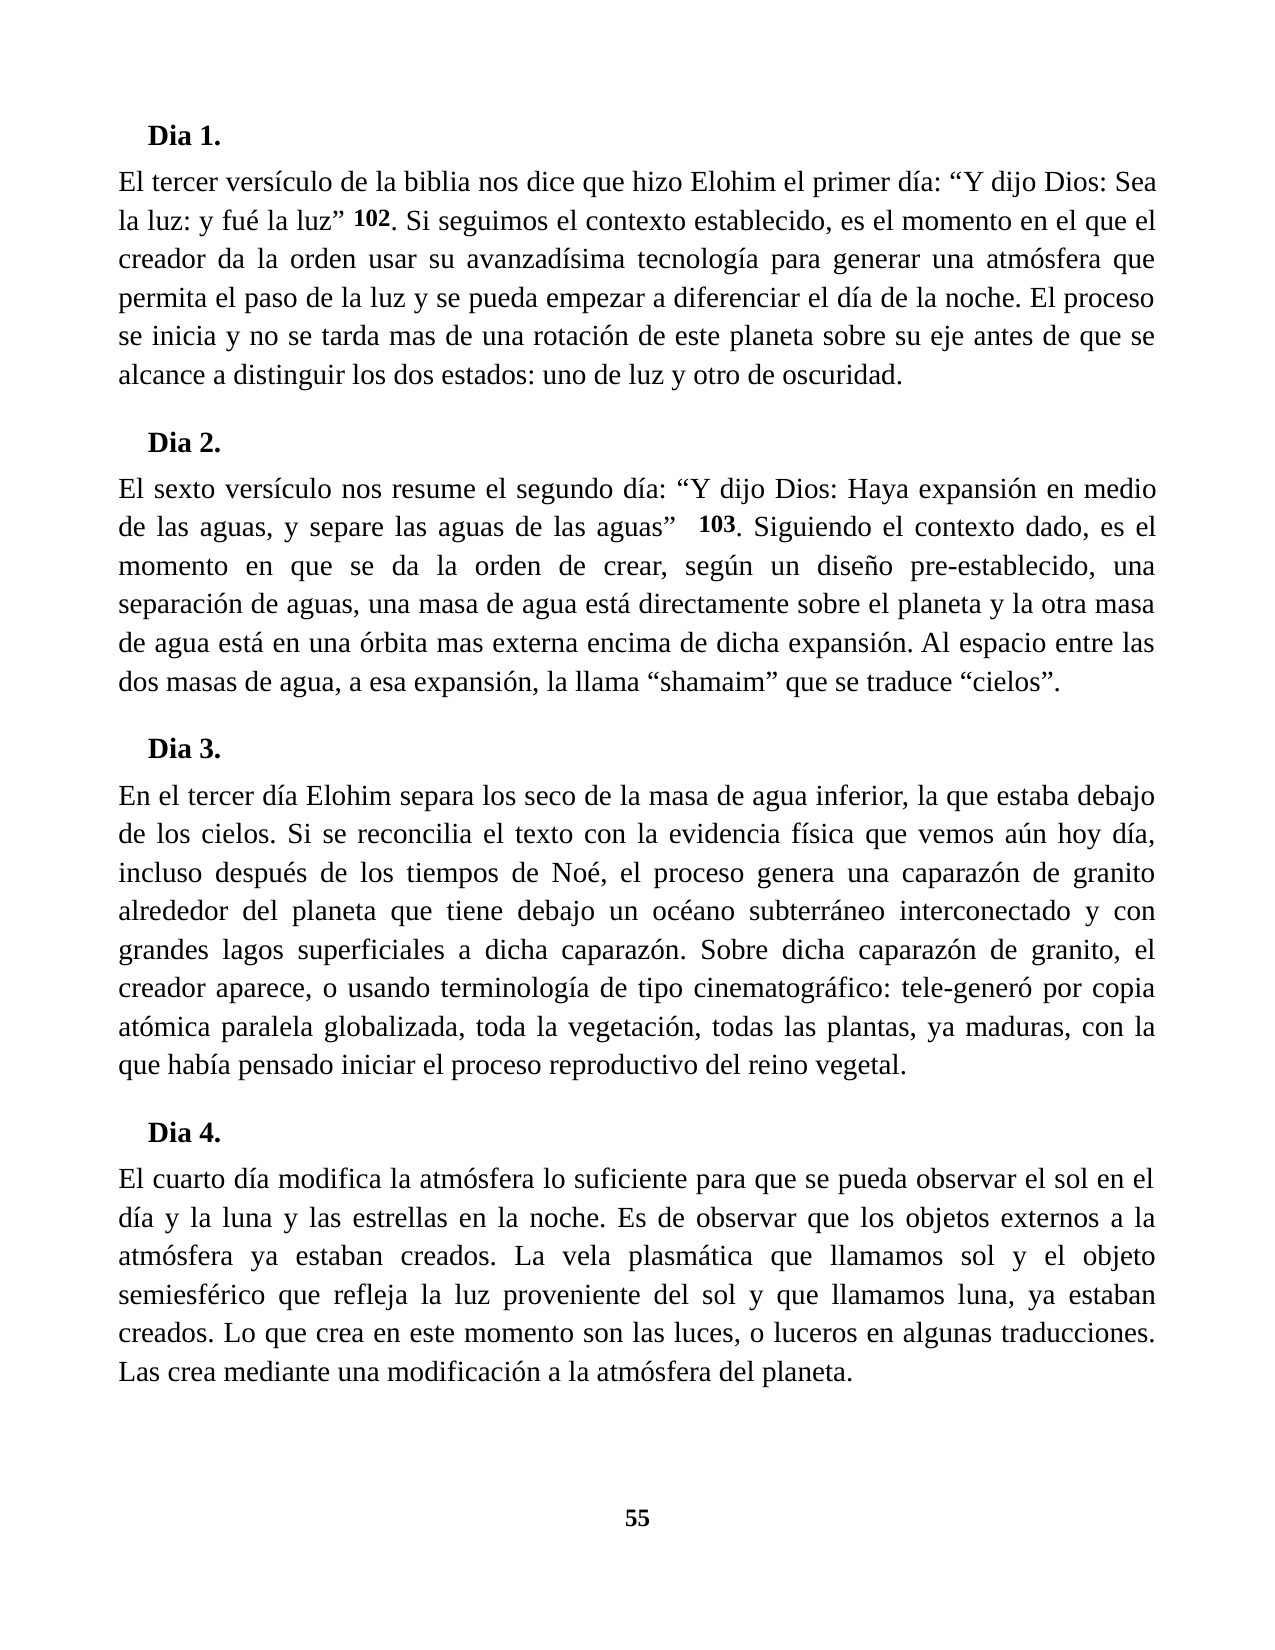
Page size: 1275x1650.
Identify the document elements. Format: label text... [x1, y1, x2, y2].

subtitle Dia 1. [148, 118, 1157, 152]
text El sexto versículo nos resume el segundo día: “Y dijo Dios: Haya expansión en medio de las aguas, y separe las aguas de las aguas” . Siguiendo el contexto dado, es el momento en que se da la orden de crear, según un diseño pre-establecido, una separación de aguas, una masa de agua está directamente sobre el planeta y la otra masa de agua está en una órbita mas externa encima de dicha expansión. Al espacio entre las dos masas de agua, a esa expansión, la llama “shamaim” que se traduce “cielos”. [118, 471, 1157, 697]
subtitle Dia 2. [148, 425, 1157, 458]
subtitle Dia 3. [148, 731, 1157, 765]
text El cuarto día modifica la atmósfera lo suficiente para que se pueda observar el sol en el día y la luna y las estrellas en la noche. Es de observar que los objetos externos a la atmósfera ya estaban creados. La vela plasmática que llamamos sol y el objeto semiesférico que refleja la luz proveniente del sol y que llamamos luna, ya estaban creados. Lo que crea en este momento son las luces, o luceros en algunas traducciones. Las crea mediante una modificación a la atmósfera del planeta. [118, 1161, 1157, 1388]
text El tercer versículo de la biblia nos dice que hizo Elohim el primer día: “Y dijo Dios: Sea la luz: y fué la luz” . Si seguimos el contexto establecido, es el momento en el que el creador da la orden usar su avanzadísima tecnología para generar una atmósfera que permita el paso de la luz y se pueda empezar a diferenciar el día de la noche. El proceso se inicia y no se tarda mas de una rotación de este planeta sobre su eje antes de que se alcance a distinguir los dos estados: uno de luz y otro de oscuridad. [118, 164, 1157, 391]
subtitle Dia 4. [148, 1115, 1157, 1149]
text En el tercer día Elohim separa los seco de la masa de agua inferior, la que estaba debajo de los cielos. Si se reconcilia el texto con la evidencia física que vemos aún hoy día, incluso después de los tiempos de Noé, el proceso genera una caparazón de granito alrededor del planeta que tiene debajo un océano subterráneo interconectado y con grandes lagos superficiales a dicha caparazón. Sobre dicha caparazón de granito, el creador aparece, o usando terminología de tipo cinematográfico: tele-generó por copia atómica paralela globalizada, toda la vegetación, todas las plantas, ya maduras, con la que había pensado iniciar el proceso reproductivo del reino vegetal. [118, 778, 1157, 1081]
